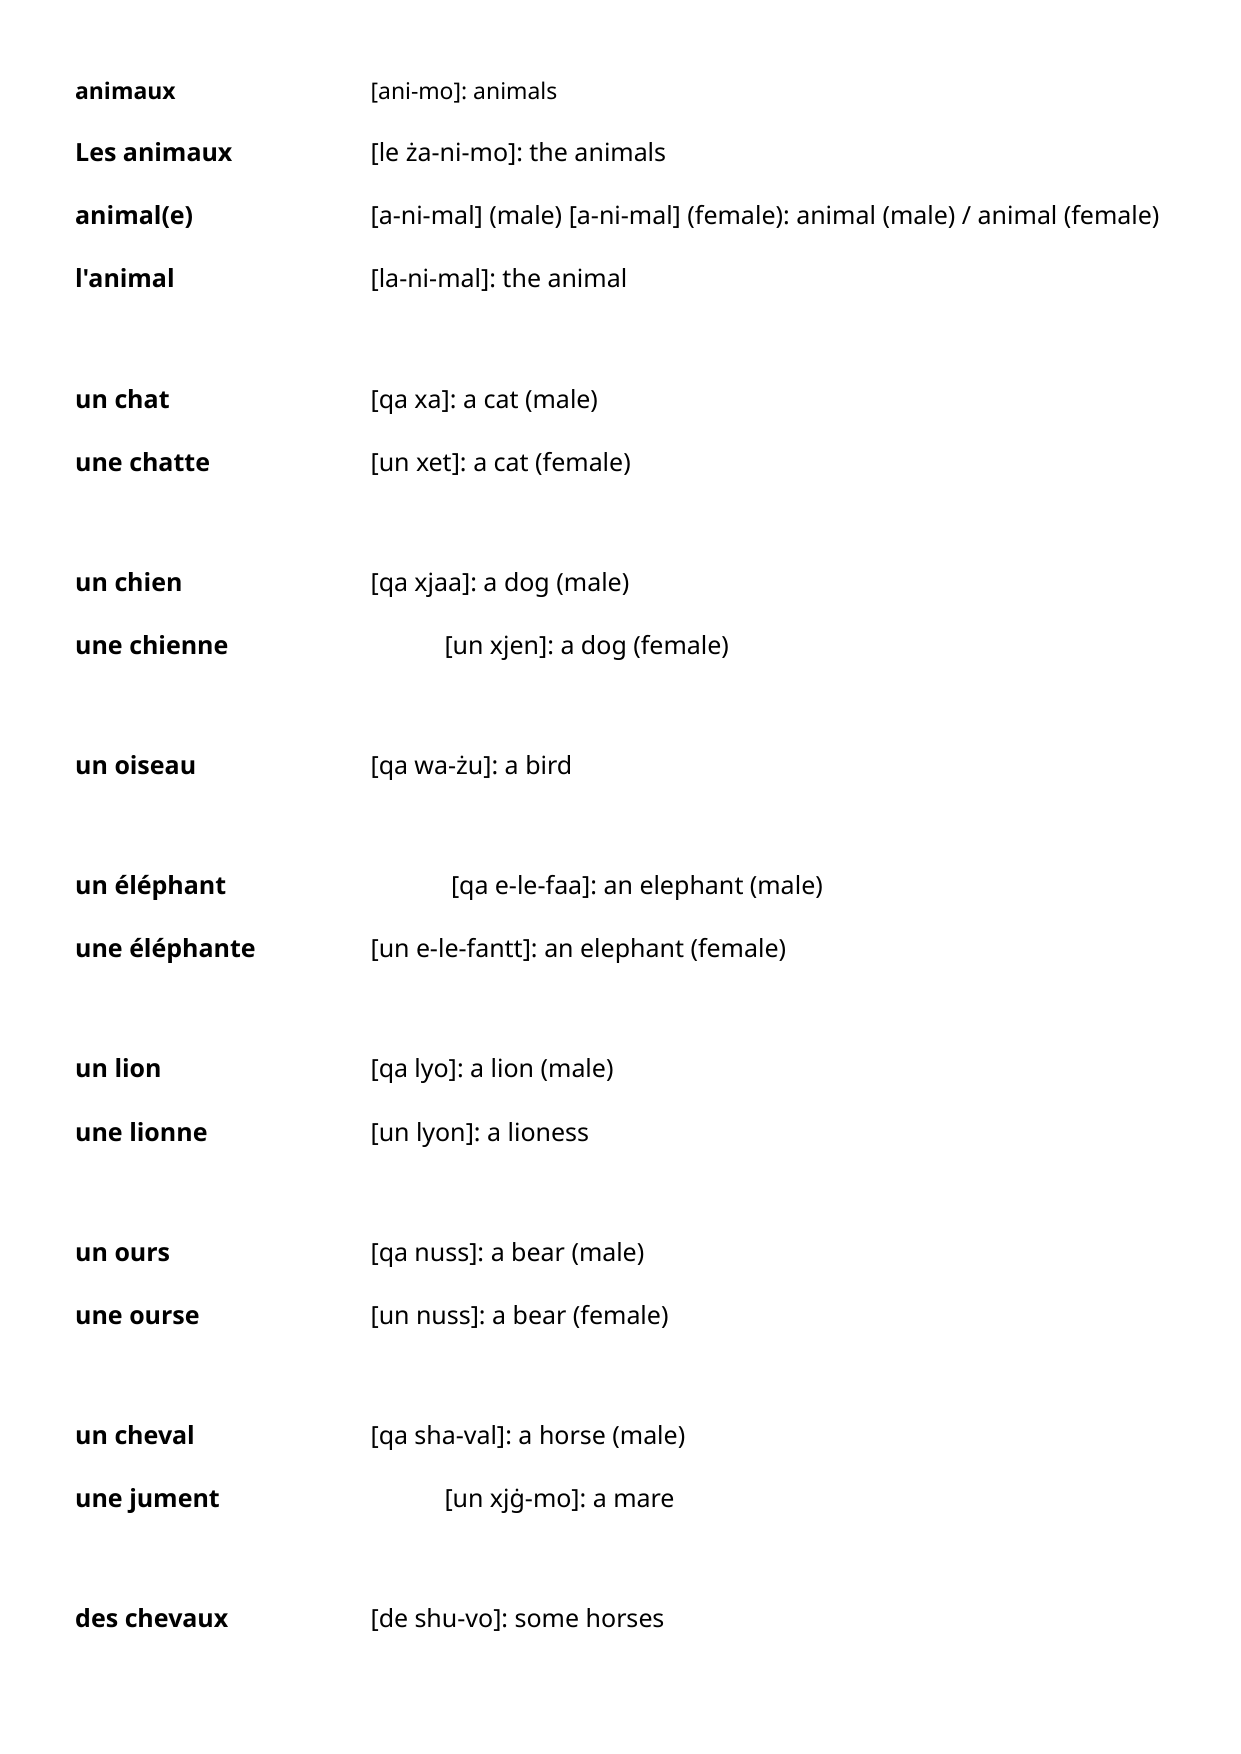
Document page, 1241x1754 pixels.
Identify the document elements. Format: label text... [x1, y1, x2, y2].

text un chat [qa xa]: a cat (male) [75, 381, 1165, 415]
text une jument [un xjġ-mo]: a mare [75, 1481, 1165, 1515]
text des chevaux [de shu-vo]: some horses [75, 1601, 1165, 1635]
text une éléphante [un e-le-fantt]: an elephant (female) [75, 931, 1165, 965]
text une ourse [un nuss]: a bear (female) [75, 1297, 1165, 1331]
text un ours [qa nuss]: a bear (male) [75, 1234, 1165, 1268]
text une chatte [un xet]: a cat (female) [75, 444, 1165, 478]
text une lionne [un lyon]: a lioness [75, 1114, 1165, 1148]
text animaux [ani-mo]: animals [75, 75, 1165, 106]
text un chien [qa xjaa]: a dog (male) [75, 564, 1165, 598]
text un cheval [qa sha-val]: a horse (male) [75, 1417, 1165, 1452]
text l'animal [la-ni-mal]: the animal [75, 261, 1165, 295]
text une chienne [un xjen]: a dog (female) [75, 628, 1165, 662]
text un lion [qa lyo]: a lion (male) [75, 1051, 1165, 1085]
text Les animaux [le ża-ni-mo]: the animals [75, 135, 1165, 169]
text animal(e) [a-ni-mal] (male) [a-ni-mal] (female): animal (male) / animal (female) [75, 198, 1165, 232]
text un éléphant [qa e-le-faa]: an elephant (male) [75, 868, 1165, 902]
text un oiseau [qa wa-żu]: a bird [75, 748, 1165, 782]
